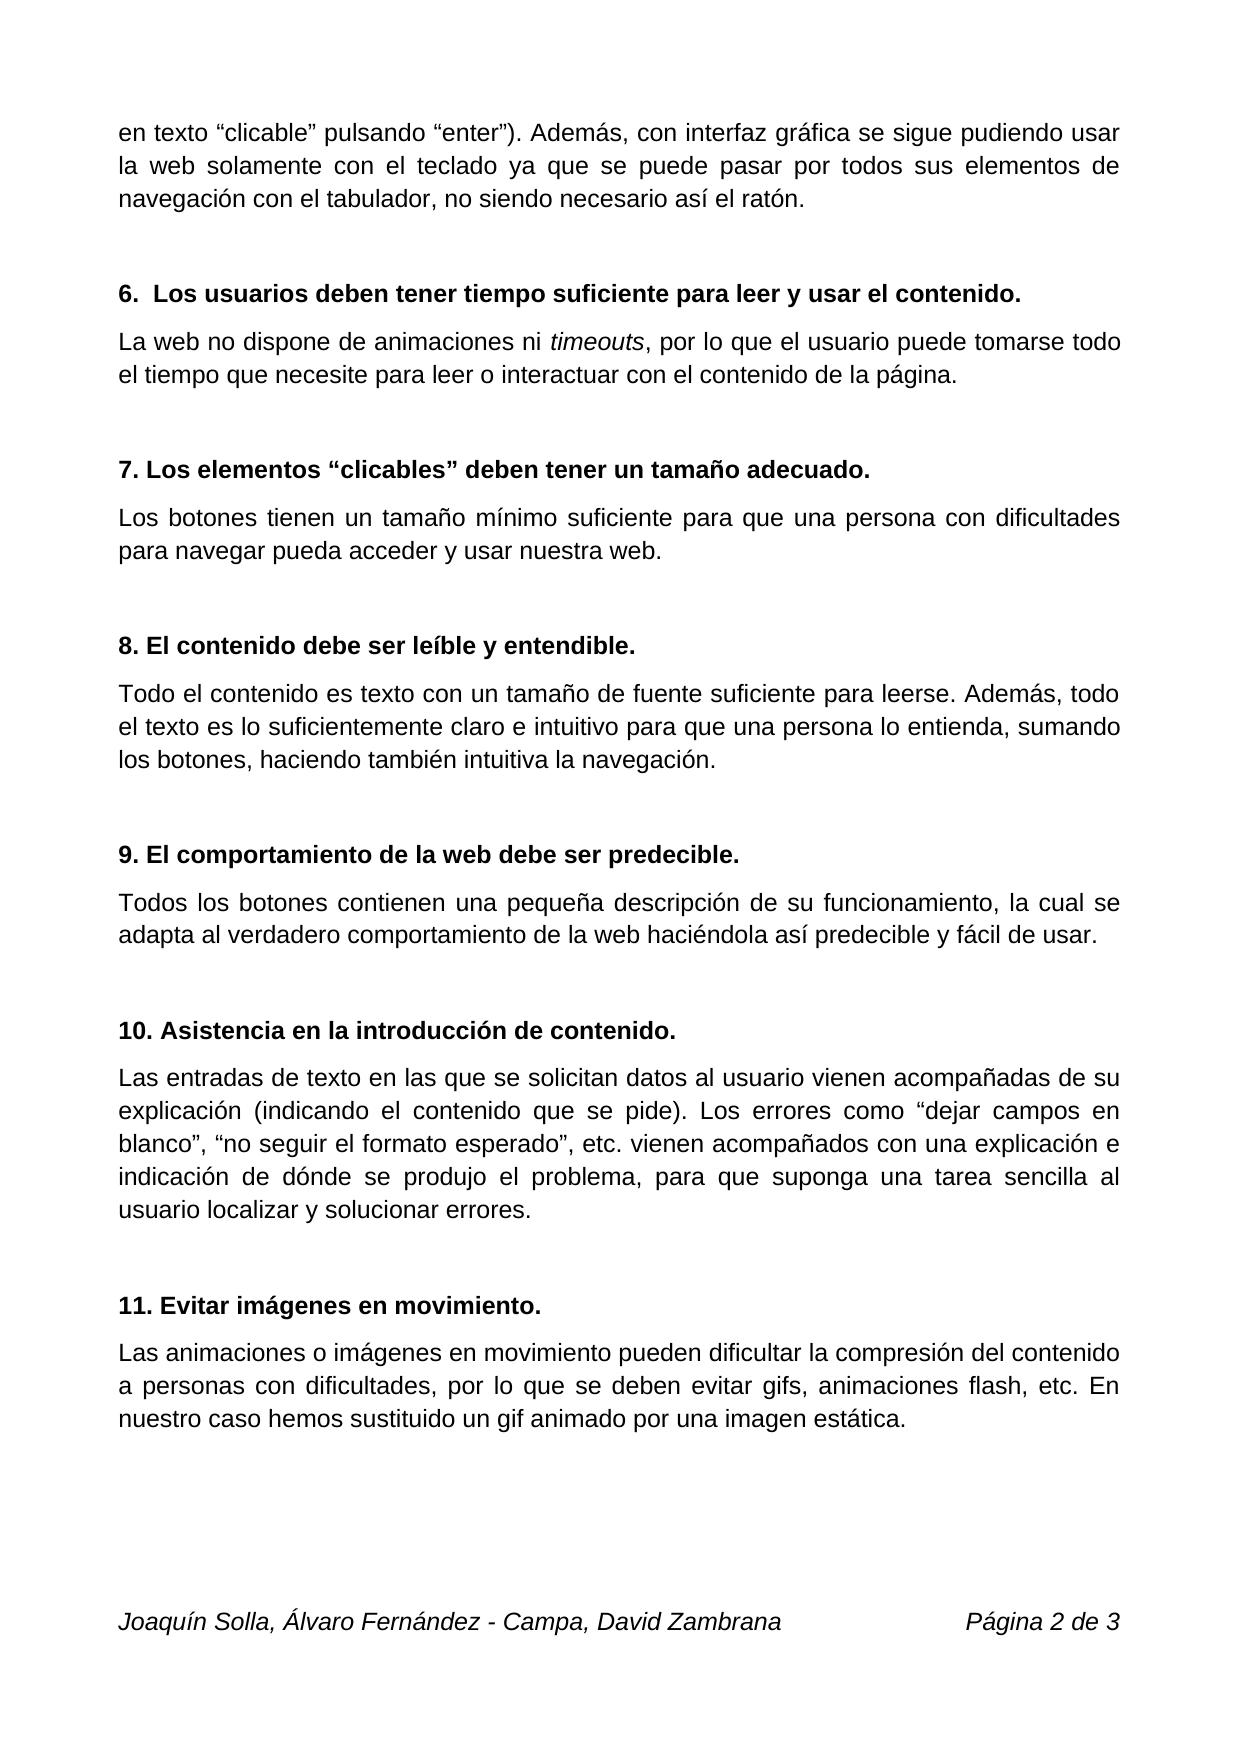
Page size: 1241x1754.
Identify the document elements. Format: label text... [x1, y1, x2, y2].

text 8. El contenido debe ser leíble y entendible. [118, 631, 1122, 660]
text 11. Evitar imágenes en movimiento. [118, 1291, 1122, 1319]
text 9. El comportamiento de la web debe ser predecible. [118, 840, 1122, 869]
text 7. Los elementos “clicables” deben tener un tamaño adecuado. [118, 455, 1122, 484]
text 10. Asistencia en la introducción de contenido. [118, 1016, 1122, 1044]
text Todos los botones contienen una pequeña descripción de su funcionamiento, la cual se adapta al verdadero comportamiento de la web haciéndola así predecible y fácil de usar. [118, 887, 1122, 949]
text La web no dispone de animaciones ni timeouts, por lo que el usuario puede tomarse todo el tiempo que necesite para leer o interactuar con el contenido de la página. [118, 327, 1122, 389]
text en texto “clicable” pulsando “enter”). Además, con interfaz gráfica se sigue pudiendo usar la web solamente con el teclado ya que se puede pasar por todos sus elementos de navegación con el tabulador, no siendo necesario así el ratón. [118, 118, 1122, 213]
text Las entradas de texto en las que se solicitan datos al usuario vienen acompañadas de su explicación (indicando el contenido que se pide). Los errores como “dejar campos en blanco”, “no seguir el formato esperado”, etc. vienen acompañados con una explicación e indicación de dónde se produjo el problema, para que suponga una tarea sencilla al usuario localizar y solucionar errores. [118, 1063, 1122, 1224]
text Las animaciones o imágenes en movimiento pueden dificultar la compresión del contenido a personas con dificultades, por lo que se deben evitar gifs, animaciones flash, etc. En nuestro caso hemos sustituido un gif animado por una imagen estática. [118, 1338, 1122, 1433]
text Los botones tienen un tamaño mínimo suficiente para que una persona con dificultades para navegar pueda acceder y usar nuestra web. [118, 503, 1122, 564]
text 6. Los usuarios deben tener tiempo suficiente para leer y usar el contenido. [118, 279, 1122, 308]
text Todo el contenido es texto con un tamaño de fuente suficiente para leerse. Además, todo el texto es lo suficientemente claro e intuitivo para que una persona lo entienda, sumando los botones, haciendo también intuitiva la navegación. [118, 679, 1122, 773]
